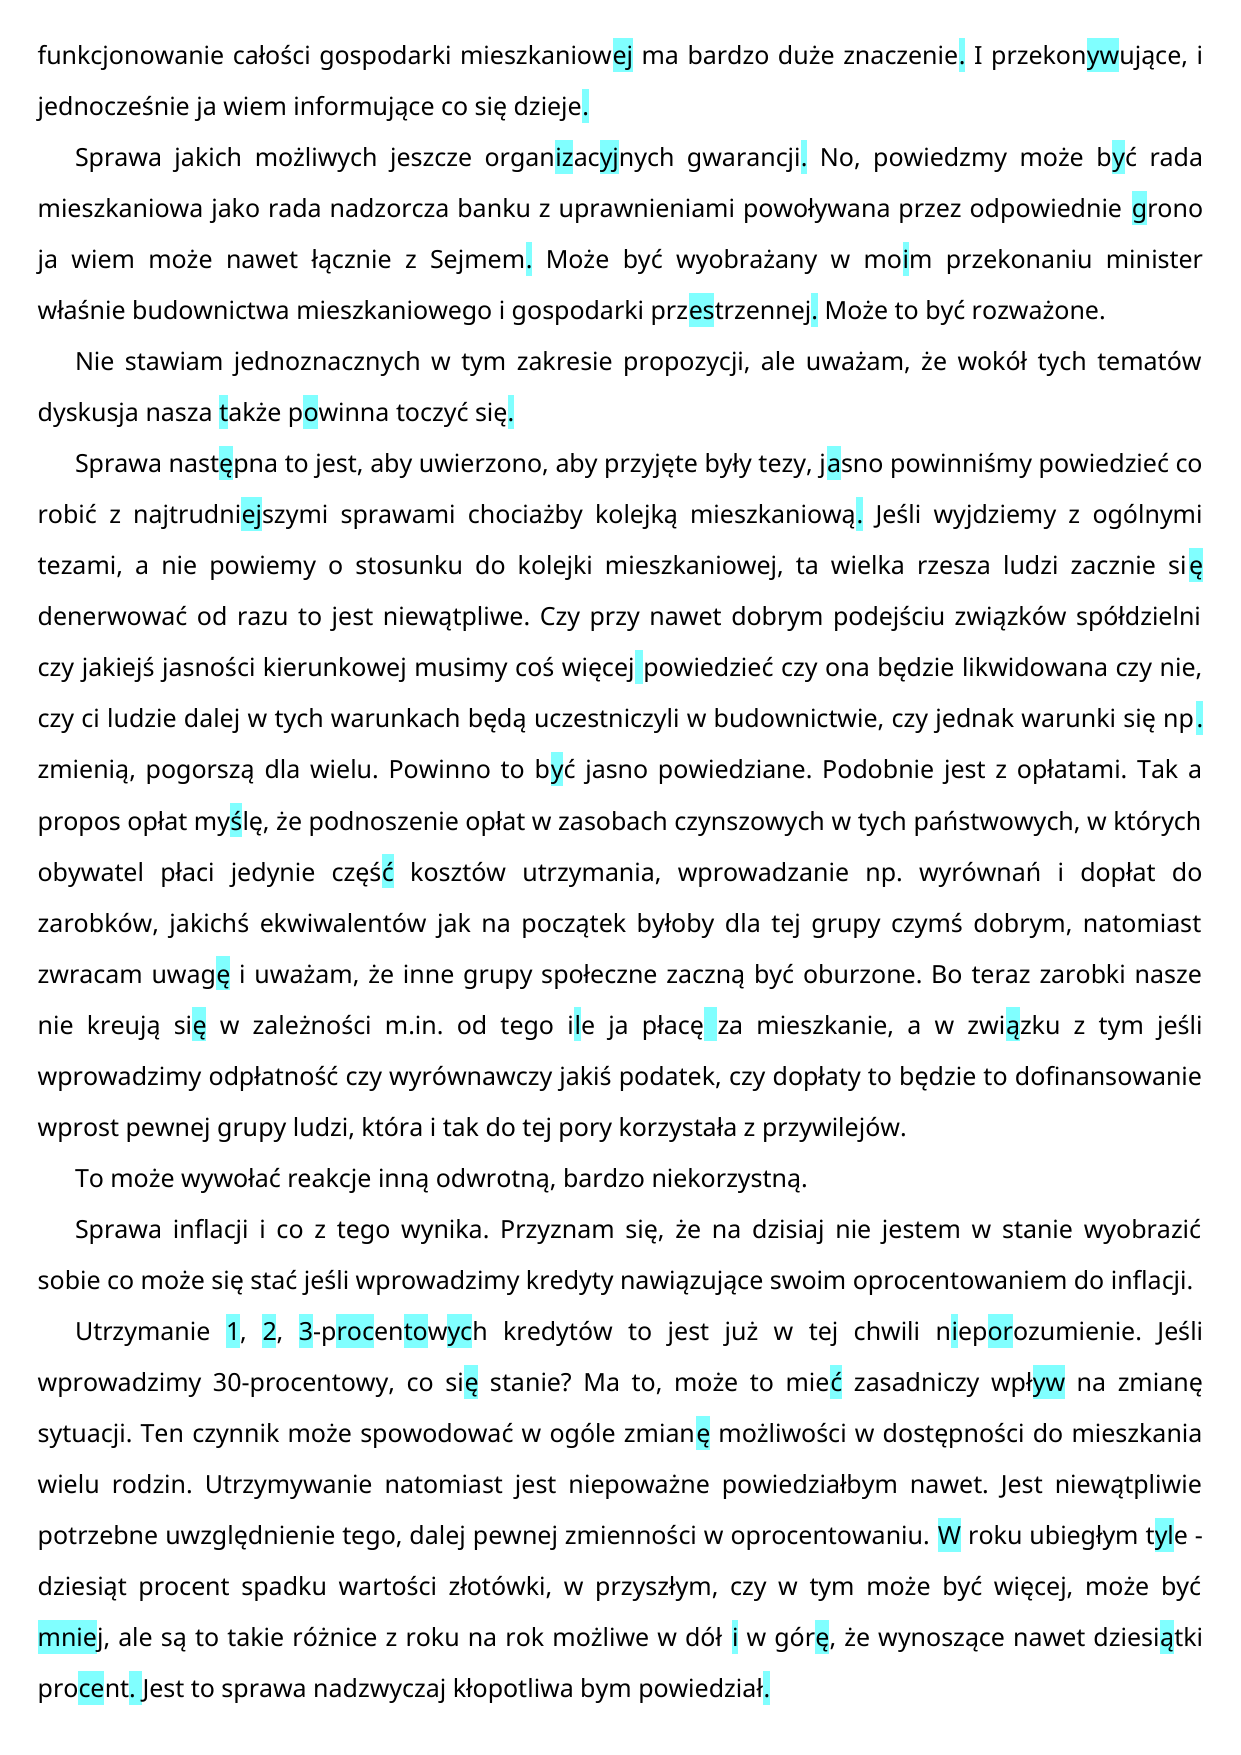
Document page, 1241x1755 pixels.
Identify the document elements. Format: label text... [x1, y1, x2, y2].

text To może wywołać reakcje inną odwrotną, bardzo niekorzystną. [37, 1160, 1203, 1194]
text Sprawa następna to jest, aby uwierzono, aby przyjęte były tezy, jasno powinniśmy powiedzieć co robić z najtrudniejszymi sprawami chociażby kolejką mieszkaniową. Jeśli wyjdziemy z ogólnymi tezami, a nie powiemy o stosunku do kolejki mieszkaniowej, ta wielka rzesza ludzi zacznie się denerwować od razu to jest niewątpliwe. Czy przy nawet dobrym podejściu związków spółdzielni czy jakiejś jasności kierunkowej musimy coś więcej powiedzieć czy ona będzie likwidowana czy nie, czy ci ludzie dalej w tych warunkach będą uczestniczyli w budownictwie, czy jednak warunki się np. zmienią, pogorszą dla wielu. Powinno to być jasno powiedziane. Podobnie jest z opłatami. Tak a propos opłat myślę, że podnoszenie opłat w zasobach czynszowych w tych państwowych, w których obywatel płaci jedynie część kosztów utrzymania, wprowadzanie np. wyrównań i dopłat do zarobków, jakichś ekwiwalentów jak na początek byłoby dla tej grupy czymś dobrym, natomiast zwracam uwagę i uważam, że inne grupy społeczne zaczną być oburzone. Bo teraz zarobki nasze nie kreują się w zależności m.in. od tego ile ja płacę za mieszkanie, a w związku z tym jeśli wprowadzimy odpłatność czy wyrównawczy jakiś podatek, czy dopłaty to będzie to dofinansowanie wprost pewnej grupy ludzi, która i tak do tej pory korzystała z przywilejów. [37, 446, 1203, 1143]
text Sprawa inflacji i co z tego wynika. Przyznam się, że na dzisiaj nie jestem w stanie wyobrazić sobie co może się stać jeśli wprowadzimy kredyty nawiązujące swoim oprocentowaniem do inflacji. [37, 1211, 1203, 1297]
text Utrzymanie 1, 2, 3-procentowych kredytów to jest już w tej chwili nieporozumienie. Jeśli wprowadzimy 30-procentowy, co się stanie? Ma to, może to mieć zasadniczy wpływ na zmianę sytuacji. Ten czynnik może spowodować w ogóle zmianę możliwości w dostępności do mieszkania wielu rodzin. Utrzymywanie natomiast jest niepoważne powiedziałbym nawet. Jest niewątpliwie potrzebne uwzględnienie tego, dalej pewnej zmienności w oprocentowaniu. W roku ubiegłym tyle -dziesiąt procent spadku wartości złotówki, w przyszłym, czy w tym może być więcej, może być mniej, ale są to takie różnice z roku na rok możliwe w dół i w górę, że wynoszące nawet dziesiątki procent. Jest to sprawa nadzwyczaj kłopotliwa bym powiedział. [37, 1313, 1203, 1705]
text Nie stawiam jednoznacznych w tym zakresie propozycji, ale uważam, że wokół tych tematów dyskusja nasza także powinna toczyć się. [37, 344, 1203, 429]
text Sprawa jakich możliwych jeszcze organizacyjnych gwarancji. No, powiedzmy może być rada mieszkaniowa jako rada nadzorcza banku z uprawnieniami powoływana przez odpowiednie grono ja wiem może nawet łącznie z Sejmem. Może być wyobrażany w moim przekonaniu minister właśnie budownictwa mieszkaniowego i gospodarki przestrzennej. Może to być rozważone. [37, 139, 1203, 327]
text funkcjonowanie całości gospodarki mieszkaniowej ma bardzo duże znaczenie. I przekonywujące, i jednocześnie ja wiem informujące co się dzieje. [37, 37, 1203, 123]
